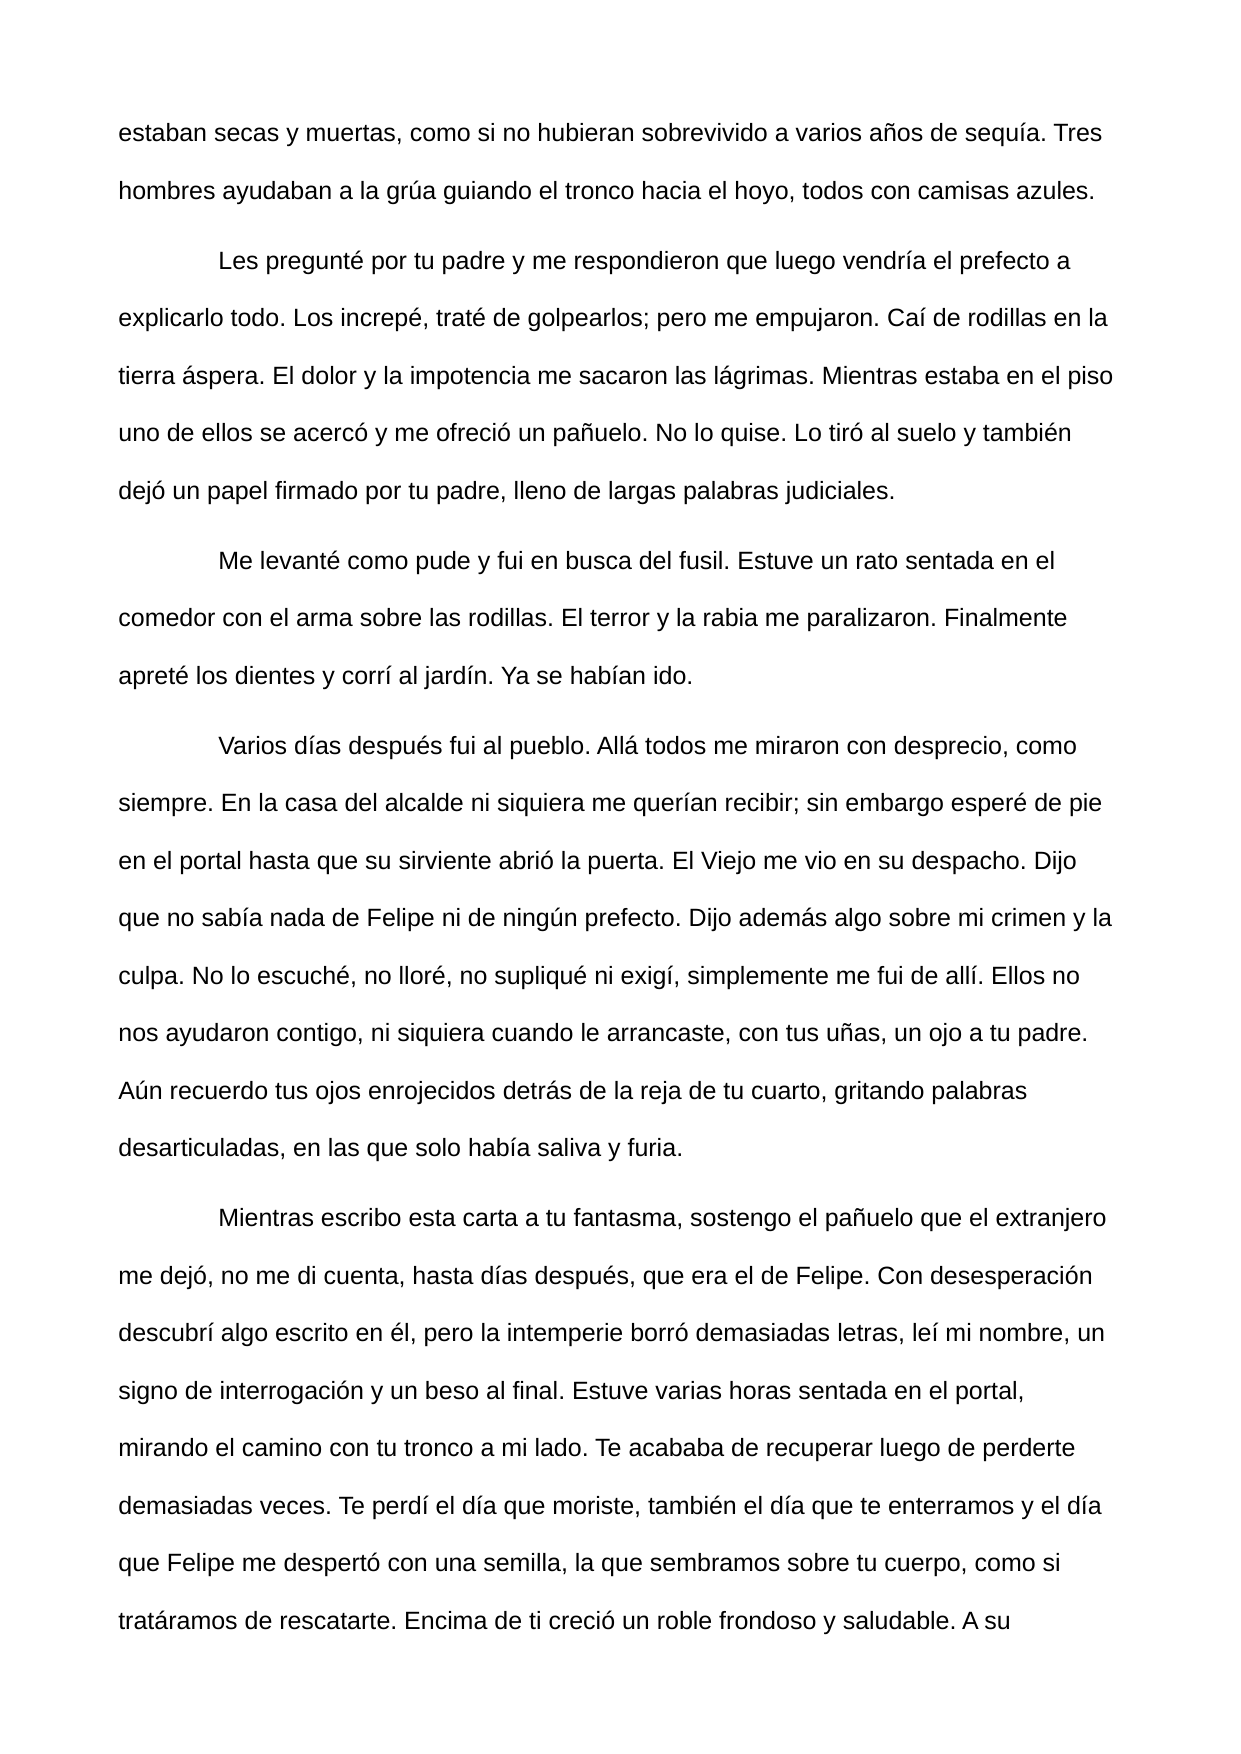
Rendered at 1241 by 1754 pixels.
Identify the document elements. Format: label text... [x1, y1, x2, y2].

text Mientras escribo esta carta a tu fantasma, sostengo el pañuelo que el extranjero me dejó, no me di cuenta, hasta días después, que era el de Felipe. Con desesperación descubrí algo escrito en él, pero la intemperie borró demasiadas letras, leí mi nombre, un signo de interrogación y un beso al final. Estuve varias horas sentada en el portal, mirando el camino con tu tronco a mi lado. Te acababa de recuperar luego de perderte demasiadas veces. Te perdí el día que moriste, también el día que te enterramos y el día que Felipe me despertó con una semilla, la que sembramos sobre tu cuerpo, como si tratáramos de rescatarte. Encima de ti creció un roble frondoso y saludable. A su [118, 1203, 1122, 1634]
text estaban secas y muertas, como si no hubieran sobrevivido a varios años de sequía. Tres hombres ayudaban a la grúa guiando el tronco hacia el hoyo, todos con camisas azules. [118, 118, 1122, 204]
text Me levanté como pude y fui en busca del fusil. Estuve un rato sentada en el comedor con el arma sobre las rodillas. El terror y la rabia me paralizaron. Finalmente apreté los dientes y corrí al jardín. Ya se habían ido. [118, 546, 1122, 689]
text Les pregunté por tu padre y me respondieron que luego vendría el prefecto a explicarlo todo. Los increpé, traté de golpearlos; pero me empujaron. Caí de rodillas en la tierra áspera. El dolor y la impotencia me sacaron las lágrimas. Mientras estaba en el piso uno de ellos se acercó y me ofreció un pañuelo. No lo quise. Lo tiró al suelo y también dejó un papel firmado por tu padre, lleno de largas palabras judiciales. [118, 246, 1122, 504]
text Varios días después fui al pueblo. Allá todos me miraron con desprecio, como siempre. En la casa del alcalde ni siquiera me querían recibir; sin embargo esperé de pie en el portal hasta que su sirviente abrió la puerta. El Viejo me vio en su despacho. Dijo que no sabía nada de Felipe ni de ningún prefecto. Dijo además algo sobre mi crimen y la culpa. No lo escuché, no lloré, no supliqué ni exigí, simplemente me fui de allí. Ellos no nos ayudaron contigo, ni siquiera cuando le arrancaste, con tus uñas, un ojo a tu padre. Aún recuerdo tus ojos enrojecidos detrás de la reja de tu cuarto, gritando palabras desarticuladas, en las que solo había saliva y furia. [118, 731, 1122, 1162]
